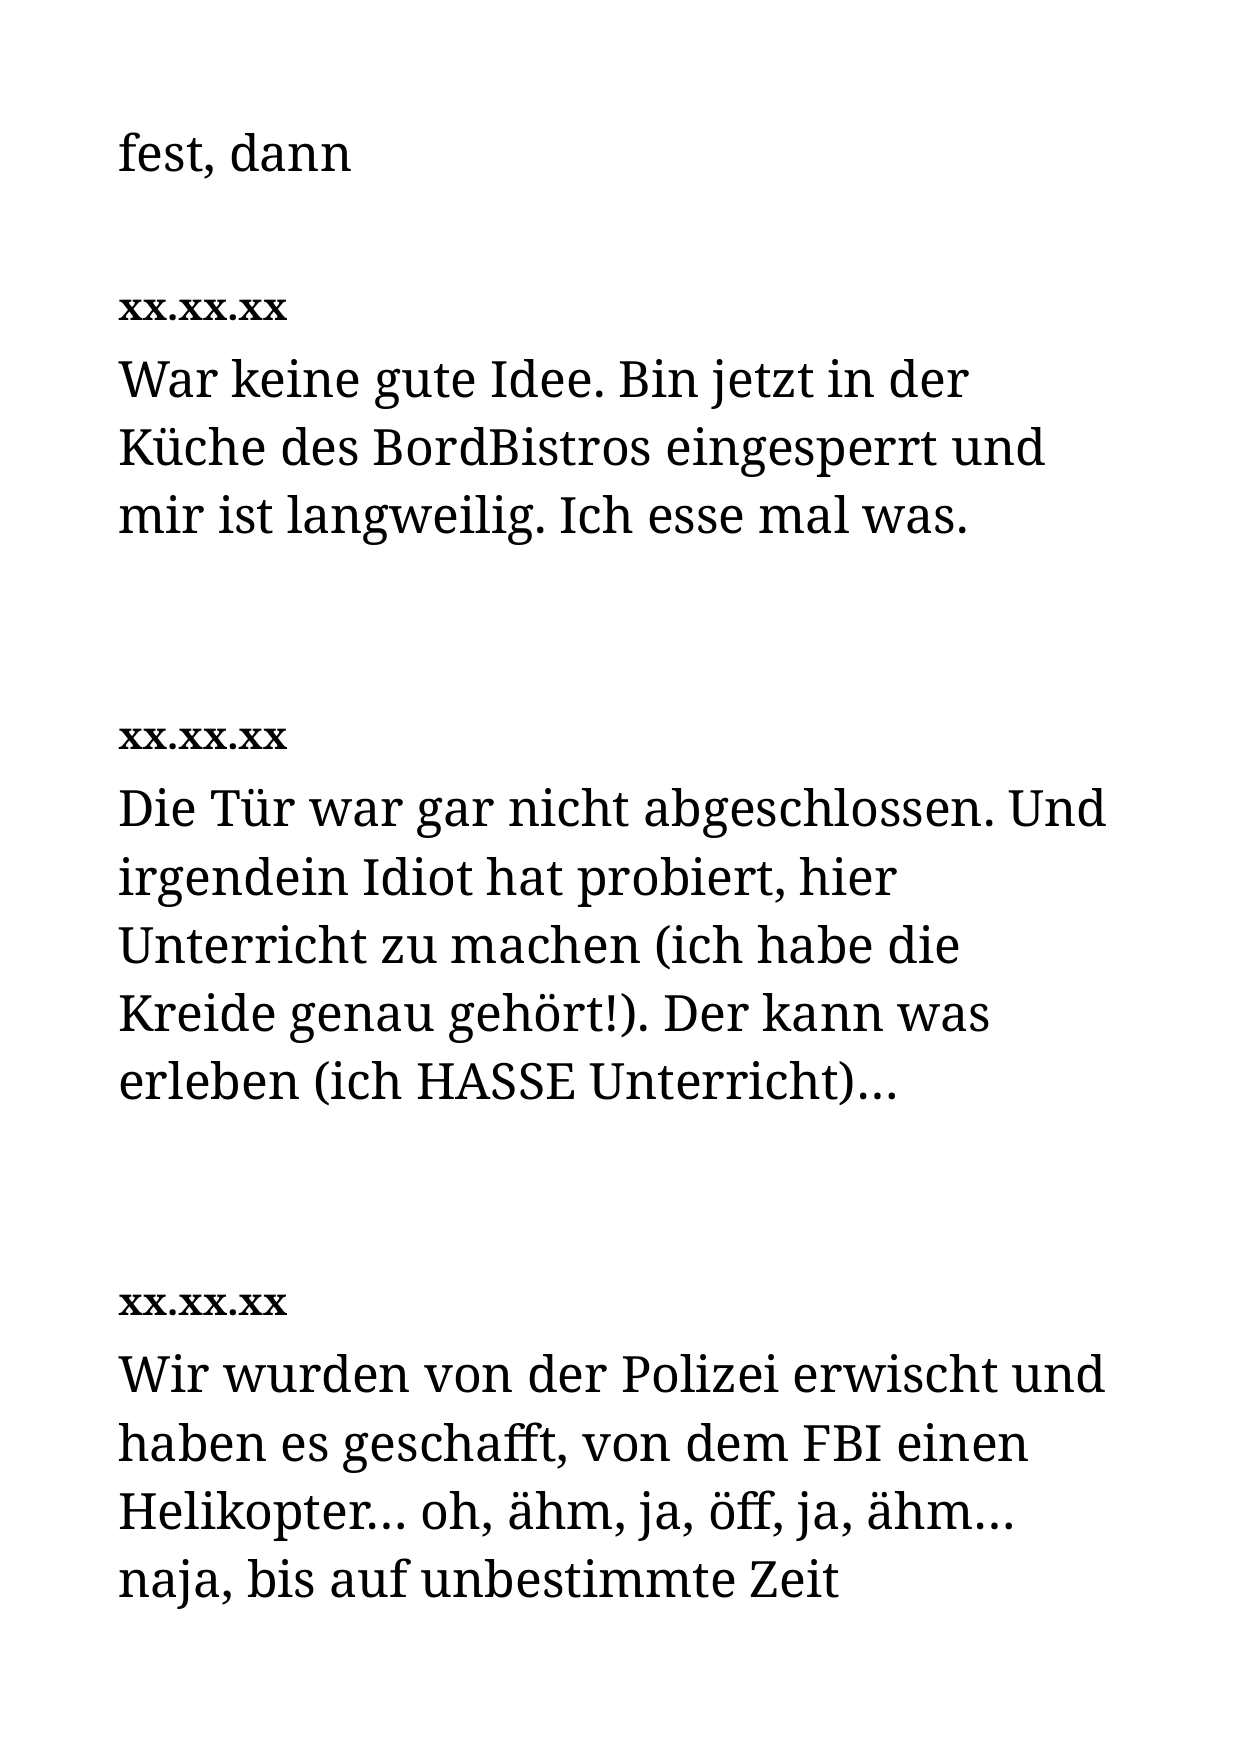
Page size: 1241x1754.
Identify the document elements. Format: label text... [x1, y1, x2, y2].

text Wir wurden von der Polizei erwischt und haben es geschafft, von dem FBI einen Helikopter… oh, ähm, ja, öff, ja, ähm… naja, bis auf unbestimmte Zeit [118, 1339, 1122, 1612]
subtitle xx.xx.xx [118, 1275, 1122, 1327]
text War keine gute Idee. Bin jetzt in der Küche des BordBistros eingesperrt und mir ist langweilig. Ich esse mal was. [118, 343, 1122, 548]
subtitle xx.xx.xx [118, 709, 1122, 761]
text Die Tür war gar nicht abgeschlossen. Und irgendein Idiot hat probiert, hier Unterricht zu machen (ich habe die Kreide genau gehört!). Der kann was erleben (ich HASSE Unterricht)… [118, 773, 1122, 1114]
subtitle xx.xx.xx [118, 279, 1122, 331]
text fest, dann [118, 118, 1122, 186]
